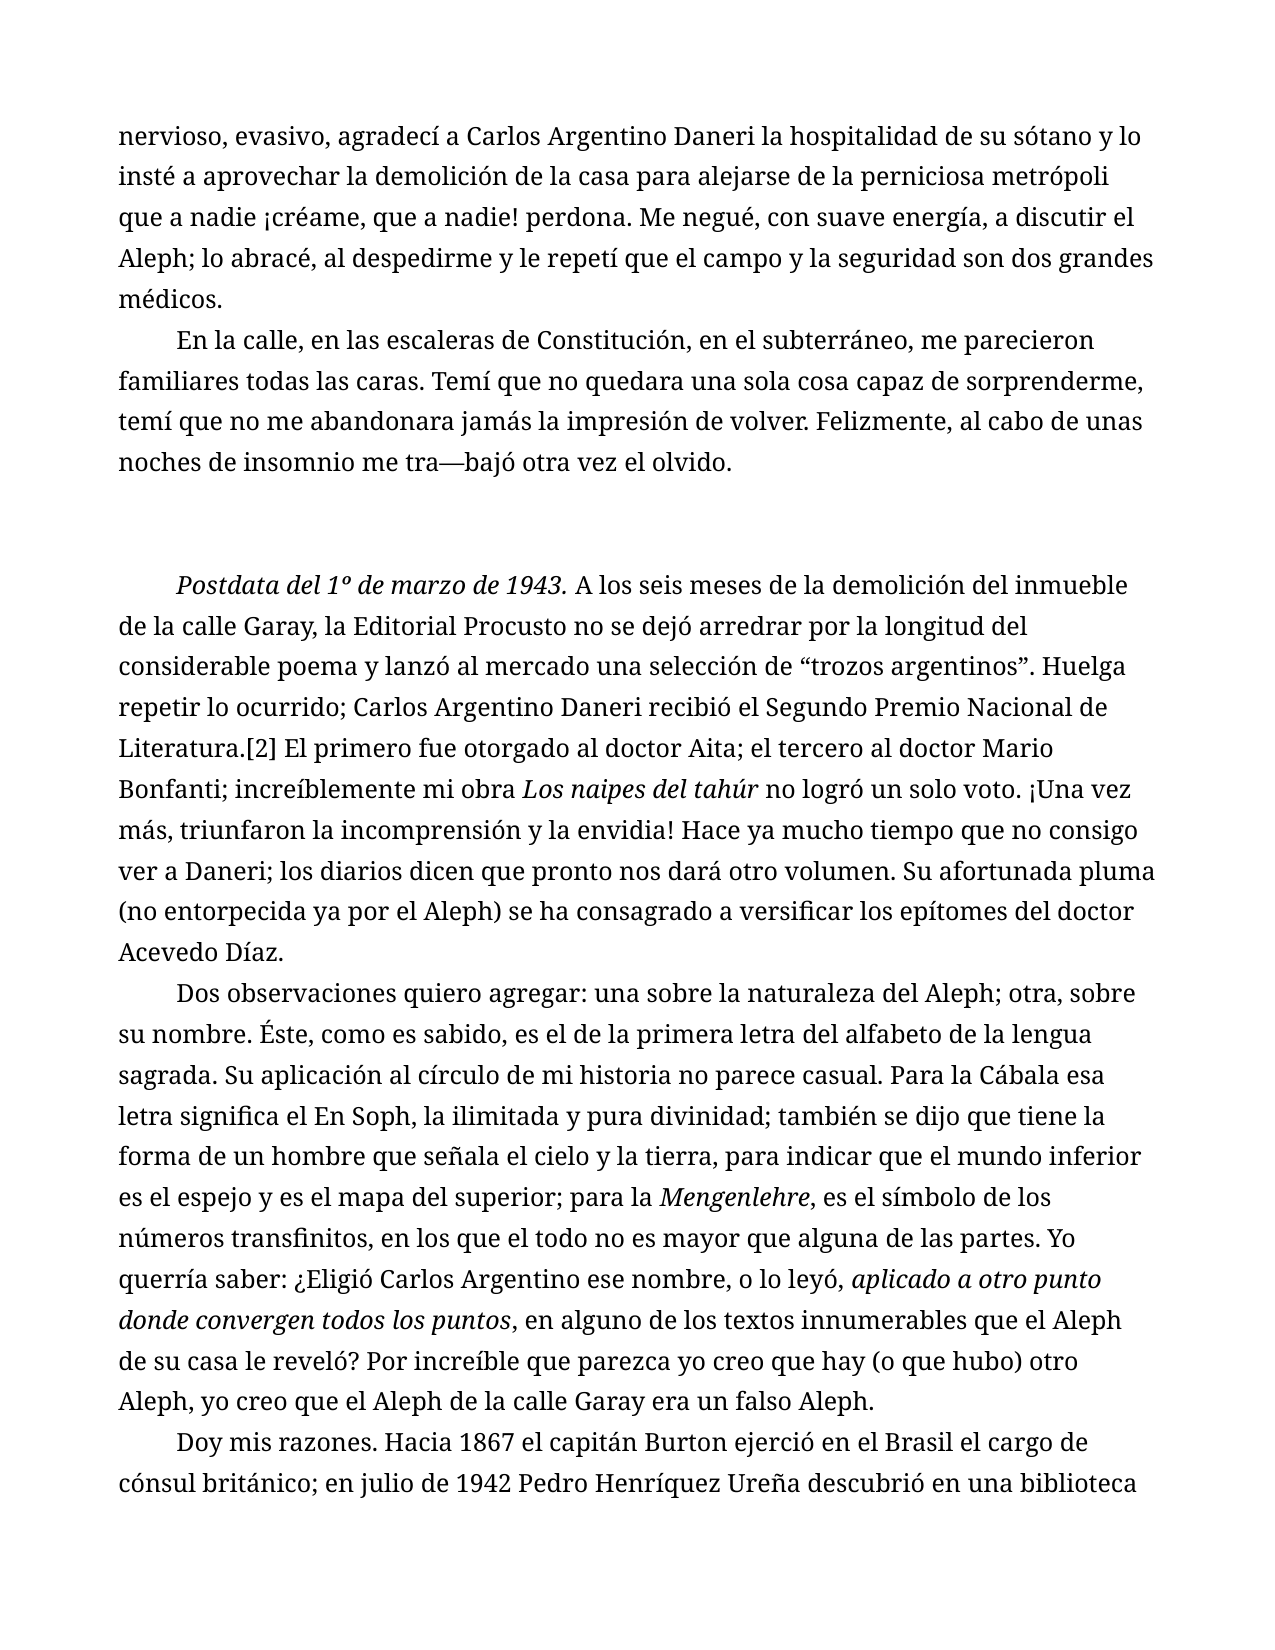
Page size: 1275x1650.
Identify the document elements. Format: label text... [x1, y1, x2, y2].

text nervioso, evasivo, agradecí a Carlos Argentino Daneri la hospitalidad de su sótano y lo insté a aprovechar la demolición de la casa para alejarse de la perniciosa metrópoli que a nadie ¡créame, que a nadie! perdona. Me negué, con suave energía, a discutir el Aleph; lo abracé, al despedirme y le repetí que el campo y la seguridad son dos grandes médicos. En la calle, en las escaleras de Constitución, en el subterráneo, me parecieron familiares todas las caras. Temí que no quedara una sola cosa capaz de sorprenderme, temí que no me abandonara jamás la impresión de volver. Felizmente, al cabo de unas noches de insomnio me tra—bajó otra vez el olvido. Postdata del 1º de marzo de 1943. A los seis meses de la demolición del inmueble de la calle Garay, la Editorial Procusto no se dejó arredrar por la longitud del considerable poema y lanzó al mercado una selección de “trozos argentinos”. Huelga repetir lo ocurrido; Carlos Argentino Daneri recibió el Segundo Premio Nacional de Literatura.[2] El primero fue otorgado al doctor Aita; el tercero al doctor Mario Bonfanti; increíblemente mi obra Los naipes del tahúr no logró un solo voto. ¡Una vez más, triunfaron la incomprensión y la envidia! Hace ya mucho tiempo que no consigo ver a Daneri; los diarios dicen que pronto nos dará otro volumen. Su afortunada pluma (no entorpecida ya por el Aleph) se ha consagrado a versificar los epítomes del doctor Acevedo Díaz. Dos observaciones quiero agregar: una sobre la naturaleza del Aleph; otra, sobre su nombre. Éste, como es sabido, es el de la primera letra del alfabeto de la lengua sagrada. Su aplicación al círculo de mi historia no parece casual. Para la Cábala esa letra significa el En Soph, la ilimitada y pura divinidad; también se dijo que tiene la forma de un hombre que señala el cielo y la tierra, para indicar que el mundo inferior es el espejo y es el mapa del superior; para la Mengenlehre, es el símbolo de los números transfinitos, en los que el todo no es mayor que alguna de las partes. Yo querría saber: ¿Eligió Carlos Argentino ese nombre, o lo leyó, aplicado a otro punto donde convergen todos los puntos, en alguno de los textos innumerables que el Aleph de su casa le reveló? Por increíble que parezca yo creo que hay (o que hubo) otro Aleph, yo creo que el Aleph de la calle Garay era un falso Aleph. Doy mis razones. Hacia 1867 el capitán Burton ejerció en el Brasil el cargo de cónsul británico; en julio de 1942 Pedro Henríquez Ureña descubrió en una biblioteca [118, 118, 1157, 1500]
